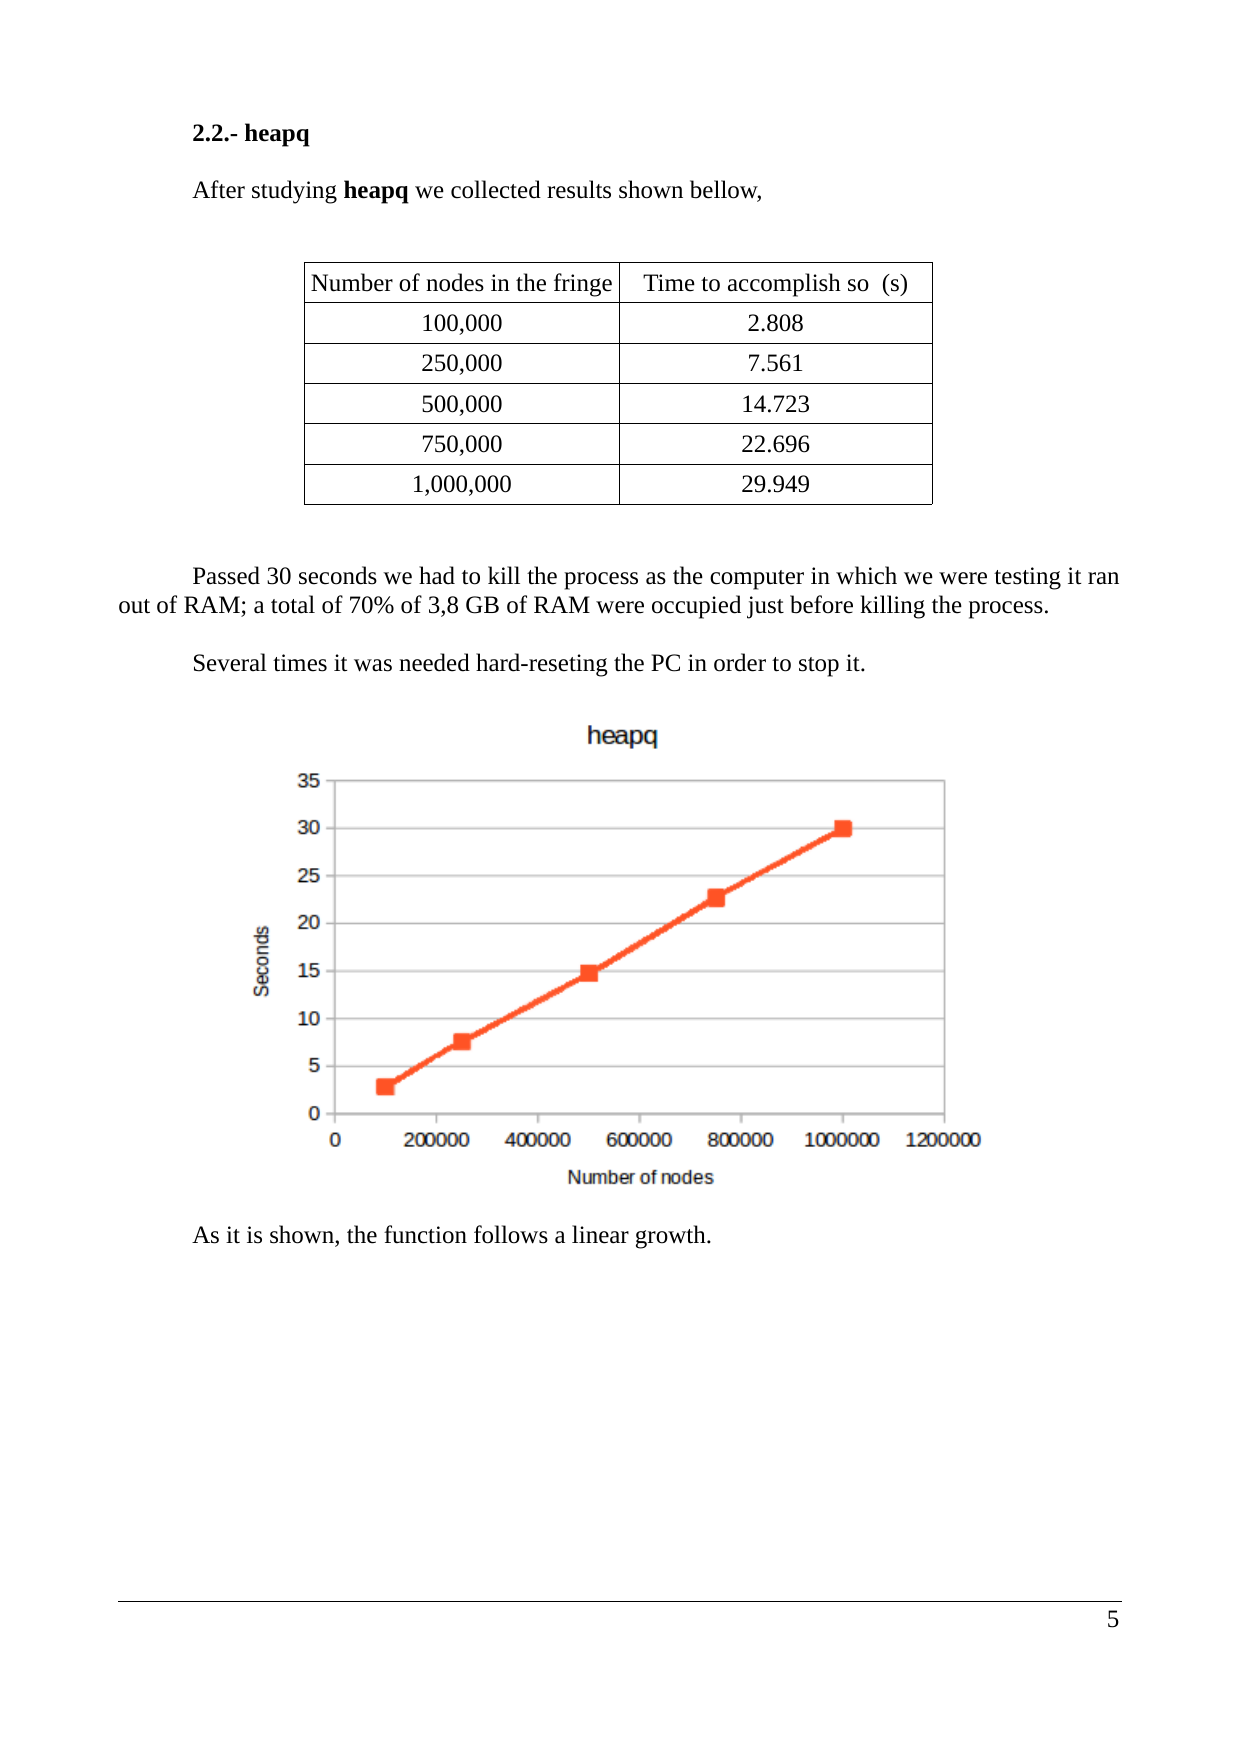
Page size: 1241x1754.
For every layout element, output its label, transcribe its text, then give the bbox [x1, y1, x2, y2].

table_cell 14.723 [620, 384, 932, 423]
table_header Number of nodes in the fringe [305, 263, 619, 302]
table_cell 250,000 [305, 344, 619, 383]
table_cell 7.561 [620, 344, 932, 383]
table_header Time to accomplish so (s) [620, 263, 932, 302]
table_cell 29.949 [620, 465, 932, 504]
table_cell 22.696 [620, 424, 932, 463]
table_cell 750,000 [305, 424, 619, 463]
text 2.2.- heapq [118, 118, 1122, 147]
text As it is shown, the function follows a linear growth. [118, 1220, 1122, 1249]
table_cell 500,000 [305, 384, 619, 423]
picture [238, 710, 1002, 1192]
text After studying heapq we collected results shown bellow, [118, 176, 1122, 204]
table_cell 100,000 [305, 303, 619, 342]
table_cell 2.808 [620, 303, 932, 342]
table_cell 1,000,000 [305, 465, 619, 504]
text Several times it was needed hard-reseting the PC in order to stop it. [118, 648, 1122, 676]
text Passed 30 seconds we had to kill the process as the computer in which we were testing it ran out of RAM; a total of 70% of 3,8 GB of RAM were occupied just before killing the process. [118, 561, 1122, 619]
